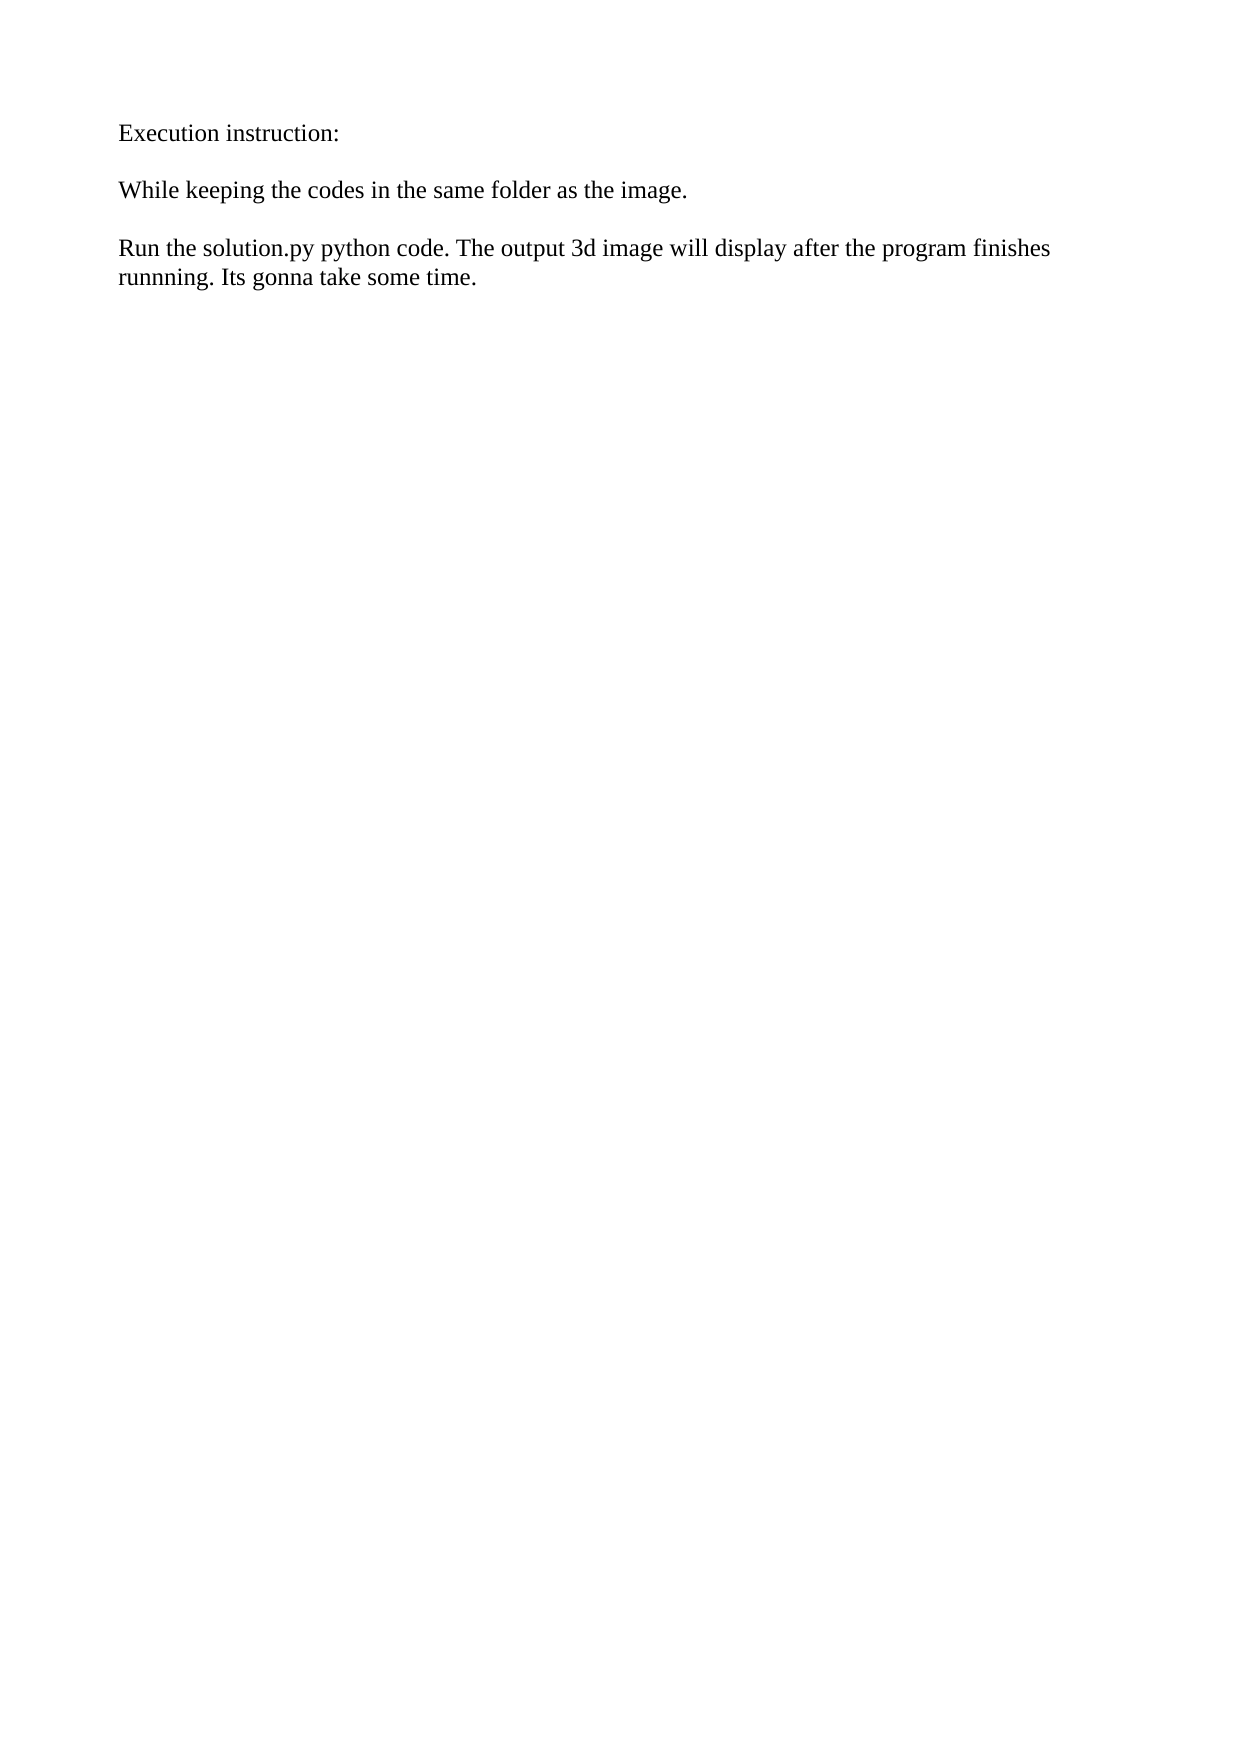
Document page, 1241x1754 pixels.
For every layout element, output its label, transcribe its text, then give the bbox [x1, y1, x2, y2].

text While keeping the codes in the same folder as the image. [118, 176, 1122, 204]
text Run the solution.py python code. The output 3d image will display after the program finishes runnning. Its gonna take some time. [118, 233, 1122, 291]
text Execution instruction: [118, 118, 1122, 147]
